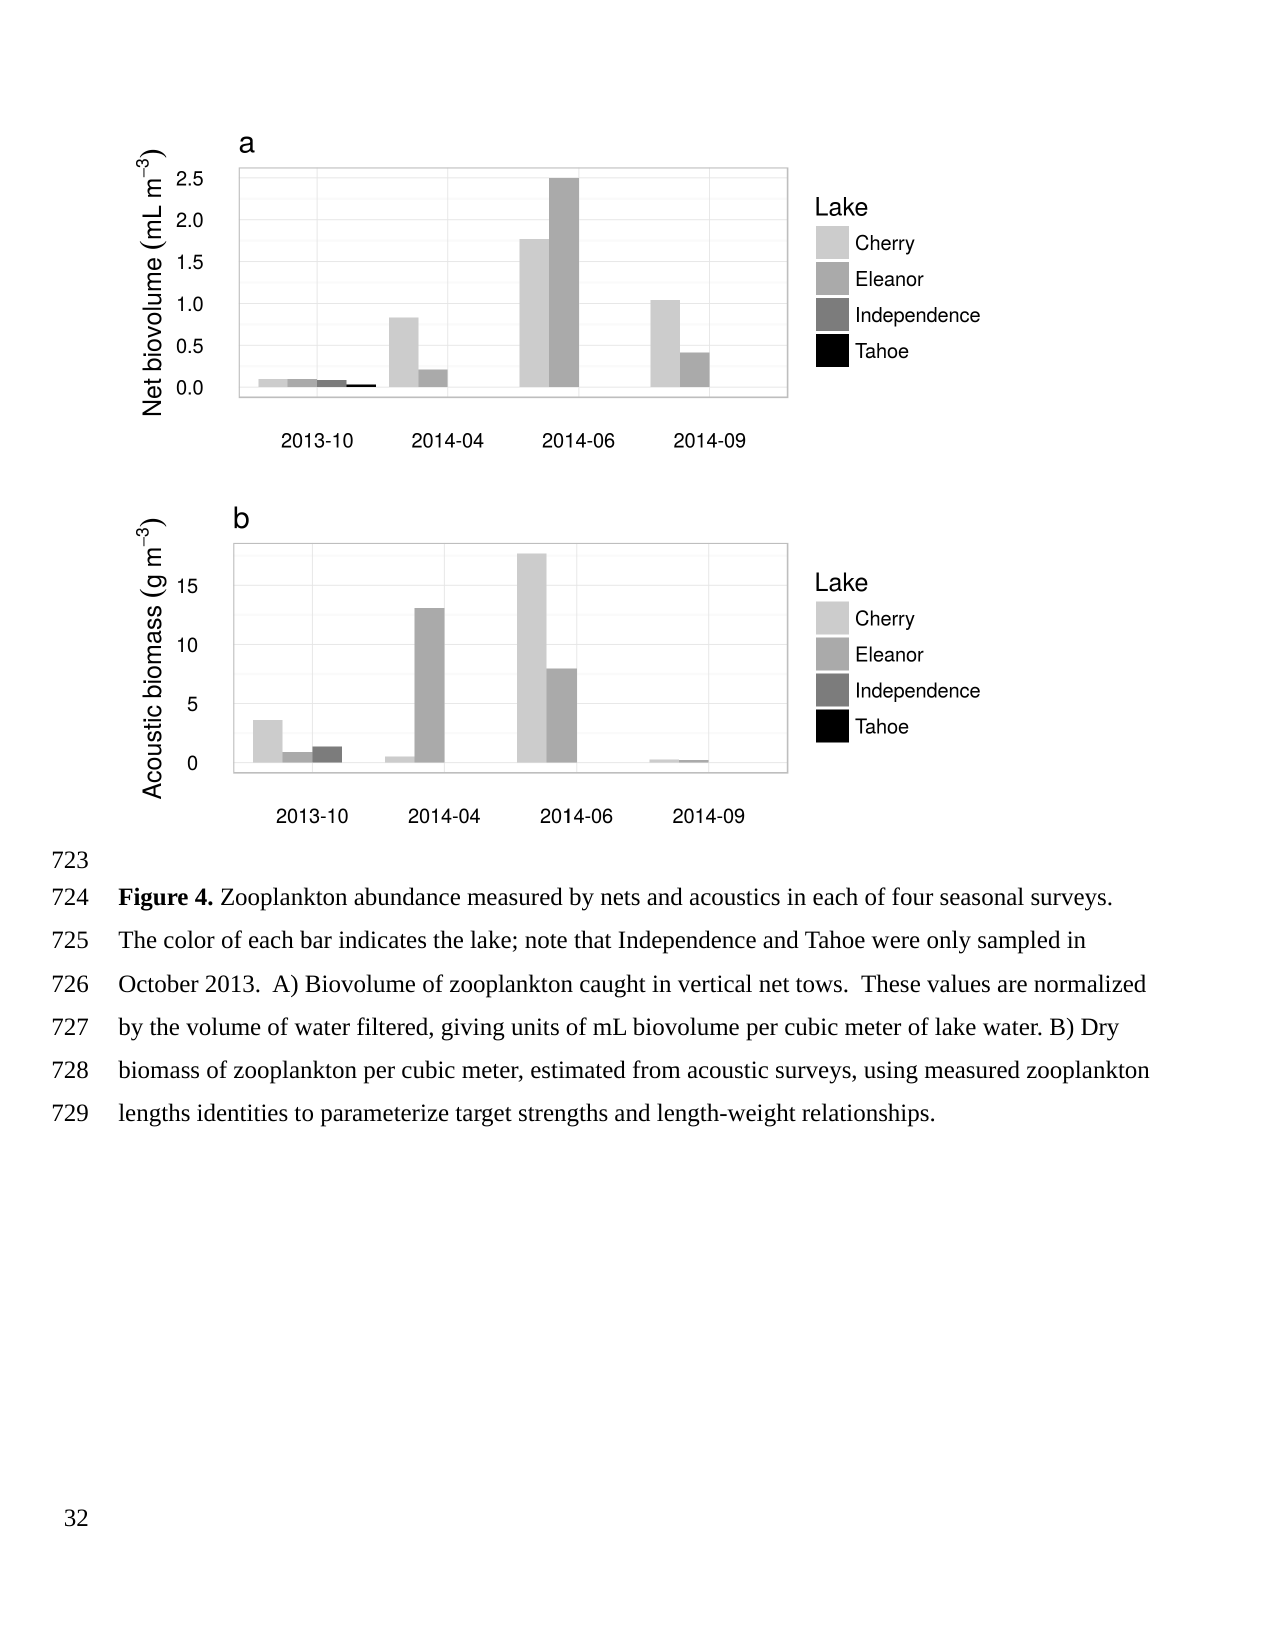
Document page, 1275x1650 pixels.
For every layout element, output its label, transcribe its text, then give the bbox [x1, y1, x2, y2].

text Figure 4. Zooplankton abundance measured by nets and acoustics in each of four seasonal surveys. The color of each bar indicates the lake; note that Independence and Tahoe were only sampled in October 2013. A) Biovolume of zooplankton caught in vertical net tows. These values are normalized by the volume of water filtered, giving units of mL biovolume per cubic meter of lake water. B) Dry biomass of zooplankton per cubic meter, estimated from acoustic surveys, using measured zooplankton lengths identities to parameterize target strengths and length-weight relationships. [118, 882, 1157, 1127]
picture [118, 118, 1019, 869]
